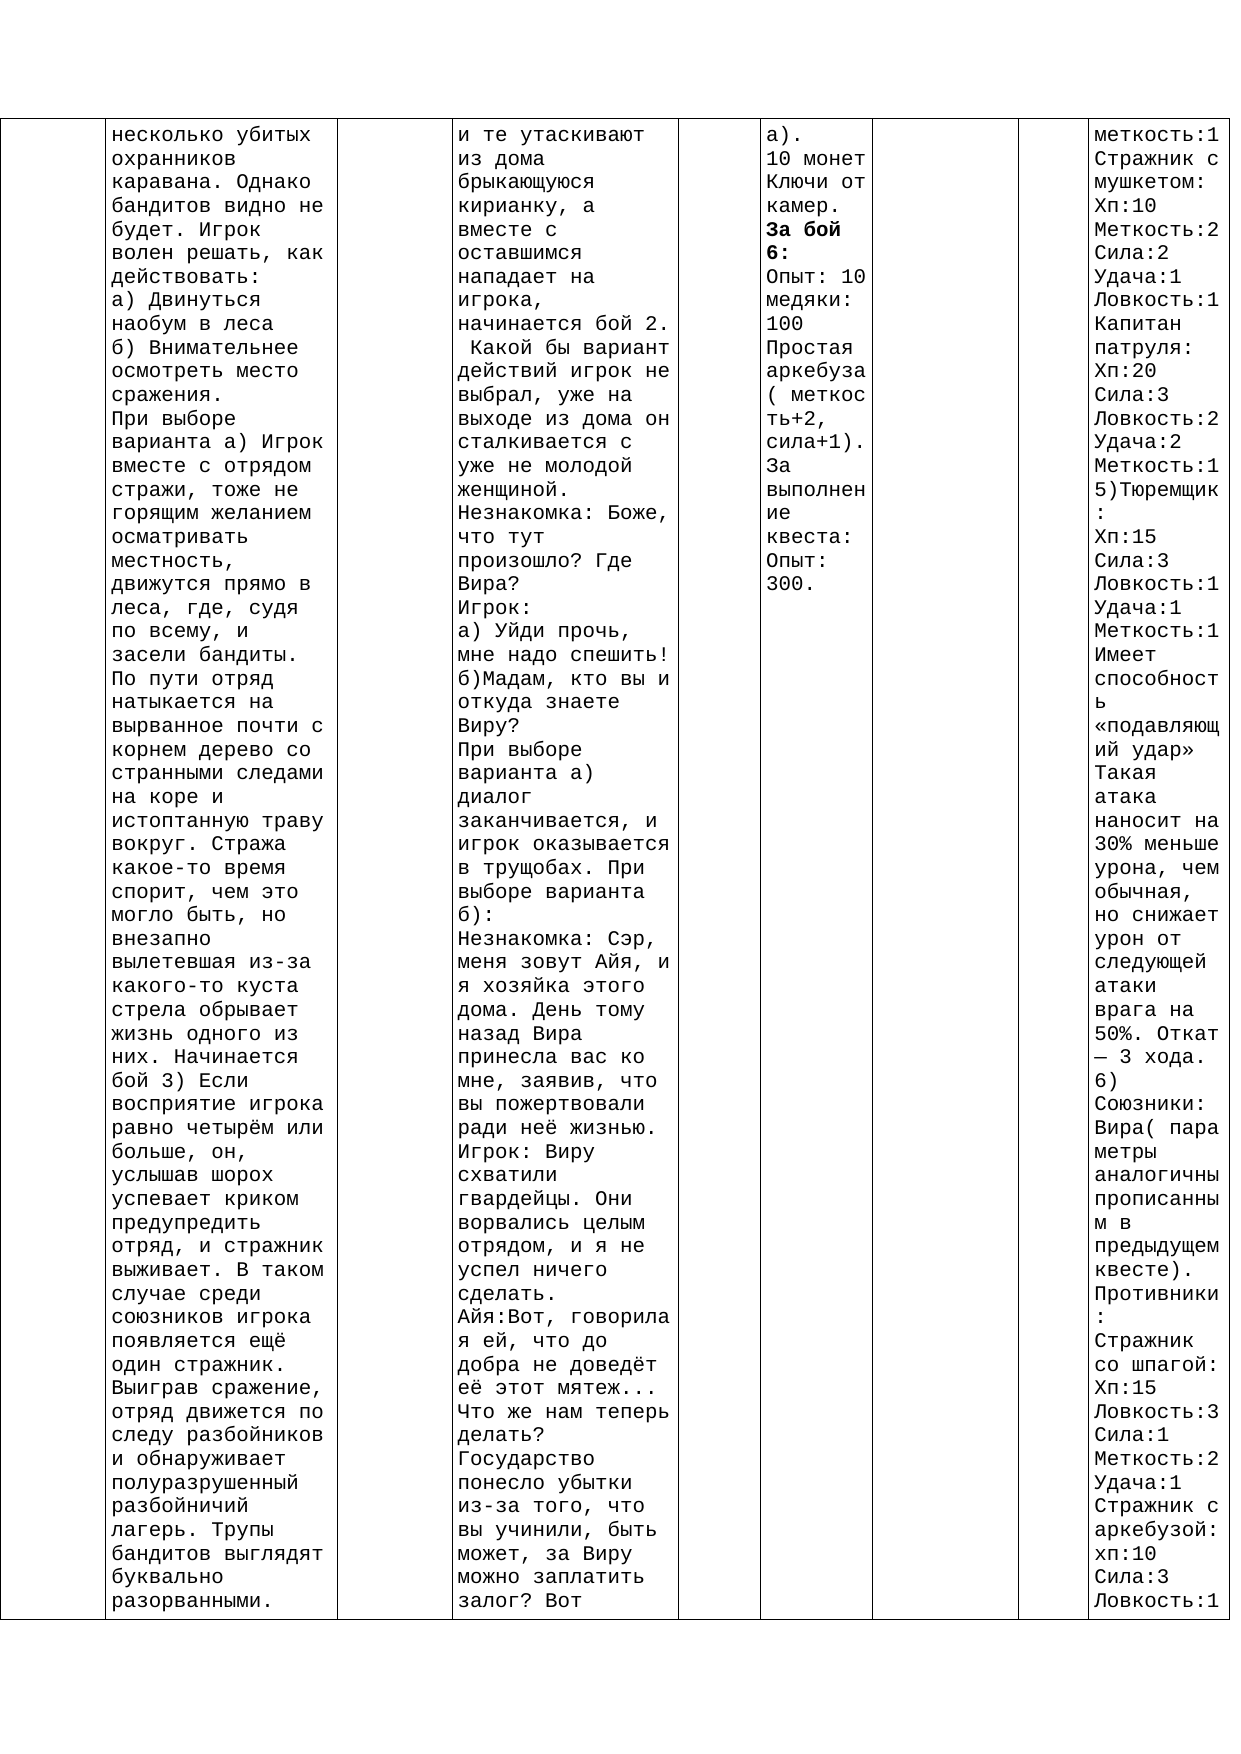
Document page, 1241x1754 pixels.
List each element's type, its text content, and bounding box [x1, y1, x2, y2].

table_cell а). 10 монет Ключи от камер. За бой 6: Опыт: 10 медяки: 100 Простая аркебуза( меткость+2, сила+1). За выполнение квеста: Опыт: 300. [761, 119, 872, 1619]
table_cell и те утаскивают из дома брыкающуюся кирианку, а вместе с оставшимся нападает на игрока, начинается бой 2. Какой бы вариант действий игрок не выбрал, уже на выходе из дома он сталкивается с уже не молодой женщиной. Незнакомка: Боже, что тут произошло? Где Вира? Игрок: а) Уйди прочь, мне надо спешить! б)Мадам, кто вы и откуда знаете Виру? При выборе варианта а) диалог заканчивается, и игрок оказывается в трущобах. При выборе варианта б): Незнакомка: Сэр, меня зовут Айя, и я хозяйка этого дома. День тому назад Вира принесла вас ко мне, заявив, что вы пожертвовали ради неё жизнью. Игрок: Виру схватили гвардейцы. Они ворвались целым отрядом, и я не успел ничего сделать. Айя:Вот, говорила я ей, что до добра не доведёт её этот мятеж... Что же нам теперь делать? Государство понесло убытки из-за того, что вы учинили, быть может, за Виру можно заплатить залог? Вот [453, 119, 678, 1619]
table_cell [873, 119, 1018, 1619]
table_cell [338, 119, 452, 1619]
table_cell несколько убитых охранников каравана. Однако бандитов видно не будет. Игрок волен решать, как действовать: а) Двинуться наобум в леса б) Внимательнее осмотреть место сражения. При выборе варианта а) Игрок вместе с отрядом стражи, тоже не горящим желанием осматривать местность, движутся прямо в леса, где, судя по всему, и засели бандиты. По пути отряд натыкается на вырванное почти с корнем дерево со странными следами на коре и истоптанную траву вокруг. Стража какое-то время спорит, чем это могло быть, но внезапно вылетевшая из-за какого-то куста стрела обрывает жизнь одного из них. Начинается бой 3) Если восприятие игрока равно четырём или больше, он, услышав шорох успевает криком предупредить отряд, и стражник выживает. В таком случае среди союзников игрока появляется ещё один стражник. Выиграв сражение, отряд движется по следу разбойников и обнаруживает полуразрушенный разбойничий лагерь. Трупы бандитов выглядят буквально разорванными. [106, 119, 337, 1619]
table_cell [1, 119, 105, 1619]
table_cell меткость:1 Стражник с мушкетом: Хп:10 Меткость:2 Сила:2 Удача:1 Ловкость:1 Капитан патруля: Хп:20 Сила:3 Ловкость:2 Удача:2 Меткость:1 5)Тюремщик: Хп:15 Сила:3 Ловкость:1 Удача:1 Меткость:1 Имеет способность «подавляющий удар» Такая атака наносит на 30% меньше урона, чем обычная, но снижает урон от следующей атаки врага на 50%. Откат — 3 хода. 6) Союзники: Вира( параметры аналогичны прописанным в предыдущем квесте). Противники: Стражник со шпагой: Хп:15 Ловкость:3 Сила:1 Меткость:2 Удача:1 Стражник с аркебузой: хп:10 Сила:3 Ловкость:1 [1089, 119, 1229, 1619]
table_cell [1019, 119, 1088, 1619]
table_cell [679, 119, 760, 1619]
